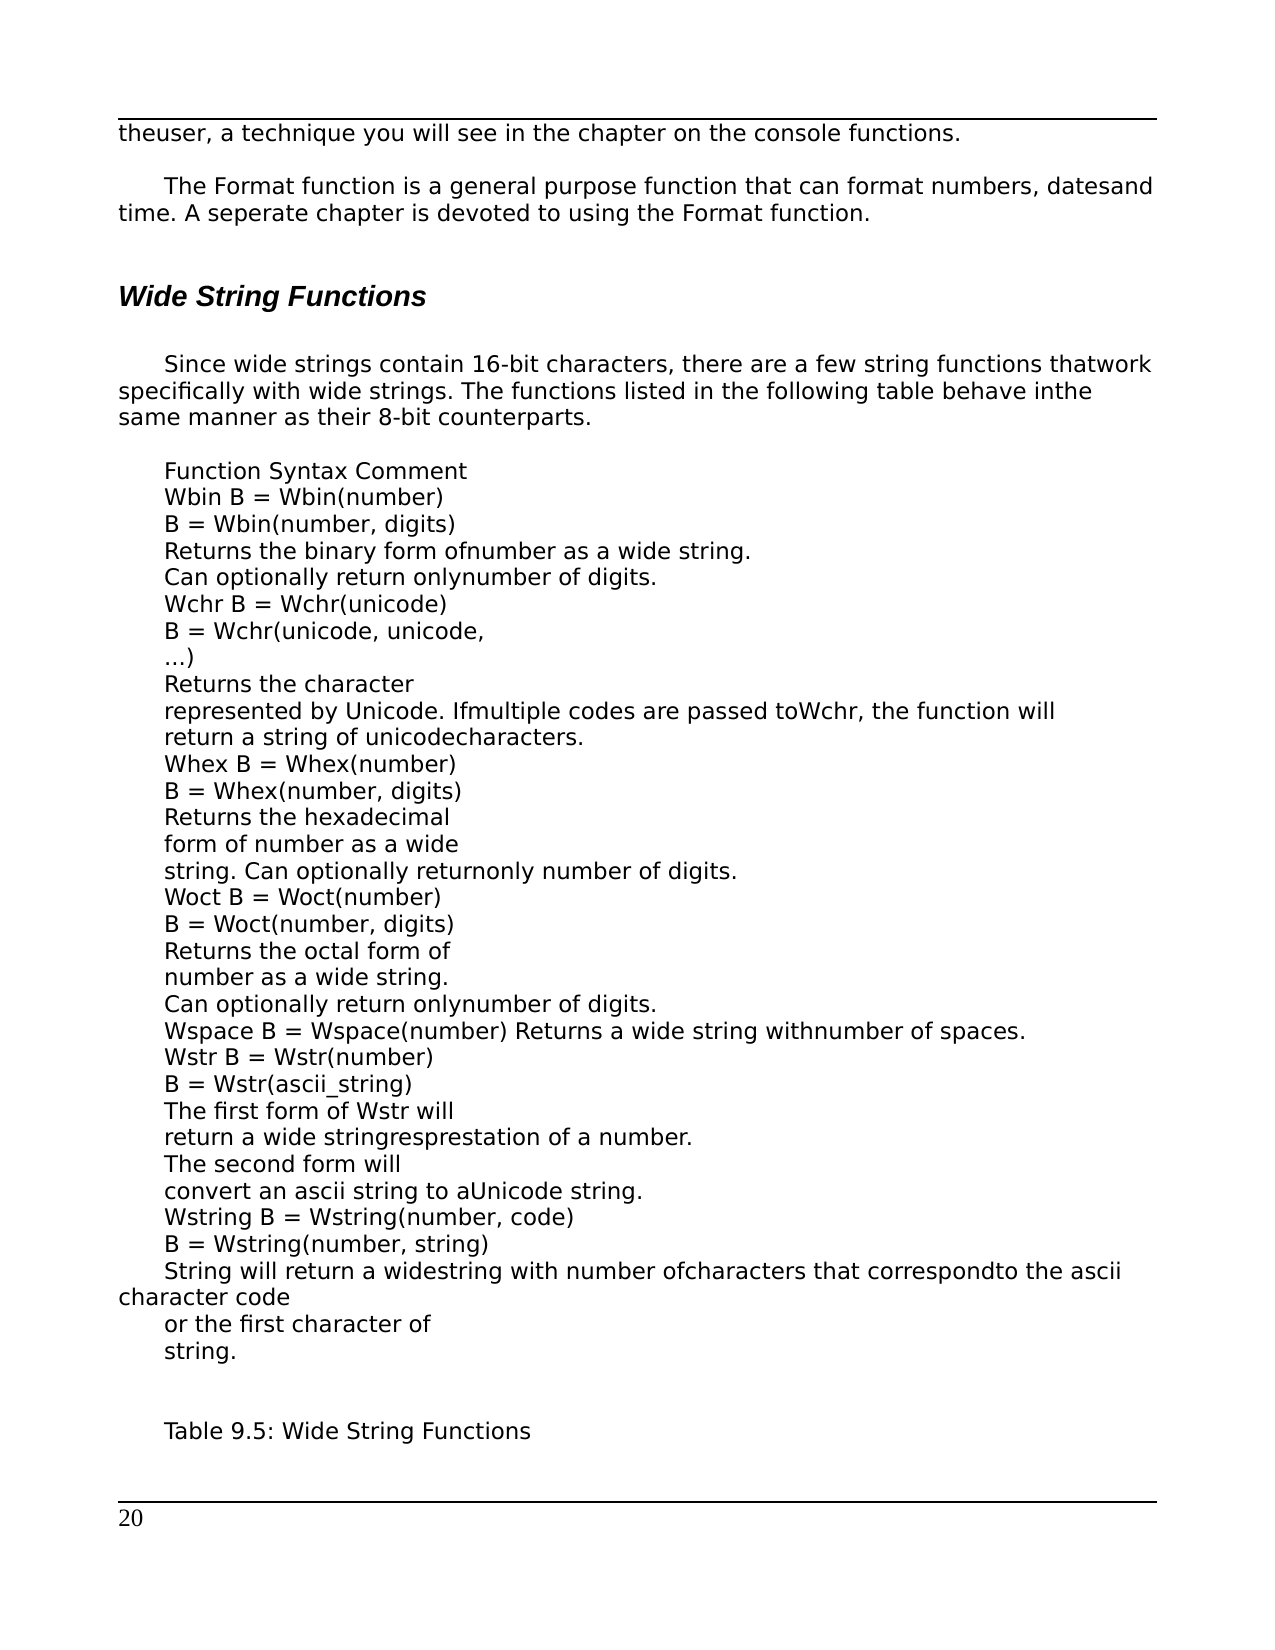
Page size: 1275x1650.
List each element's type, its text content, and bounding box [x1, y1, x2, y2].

text The Format function is a general purpose function that can format numbers, datesand time. A seperate chapter is devoted to using the Format function. [118, 173, 1157, 227]
text Wbin B = Wbin(number) [118, 484, 1157, 511]
text Returns the octal form of [118, 938, 1157, 964]
text string. Can optionally returnonly number of digits. [118, 858, 1157, 884]
text B = Wstr(ascii_string) [118, 1071, 1157, 1098]
text Function Syntax Comment [118, 458, 1157, 484]
text B = Wbin(number, digits) [118, 511, 1157, 538]
text B = Whex(number, digits) [118, 778, 1157, 804]
text string. [118, 1338, 1157, 1364]
text represented by Unicode. Ifmultiple codes are passed toWchr, the function will [118, 698, 1157, 724]
text Since wide strings contain 16-bit characters, there are a few string functions thatwork specifically with wide strings. The functions listed in the following table behave inthe same manner as their 8-bit counterparts. [118, 351, 1157, 431]
subtitle Wide String Functions [118, 278, 1157, 312]
text or the first character of [118, 1311, 1157, 1338]
text form of number as a wide [118, 831, 1157, 858]
text Wstring B = Wstring(number, code) [118, 1204, 1157, 1231]
text ...) [118, 644, 1157, 671]
text B = Wstring(number, string) [118, 1231, 1157, 1258]
text Wspace B = Wspace(number) Returns a wide string withnumber of spaces. [118, 1018, 1157, 1044]
text B = Woct(number, digits) [118, 911, 1157, 938]
text return a string of unicodecharacters. [118, 724, 1157, 751]
text Wstr B = Wstr(number) [118, 1044, 1157, 1071]
text B = Wchr(unicode, unicode, [118, 618, 1157, 644]
text Can optionally return onlynumber of digits. [118, 564, 1157, 591]
text Can optionally return onlynumber of digits. [118, 991, 1157, 1018]
text Returns the character [118, 671, 1157, 698]
text String will return a widestring with number ofcharacters that correspondto the ascii character code [118, 1258, 1157, 1311]
text The second form will [118, 1151, 1157, 1178]
text Returns the binary form ofnumber as a wide string. [118, 538, 1157, 564]
text convert an ascii string to aUnicode string. [118, 1178, 1157, 1204]
text return a wide stringresprestation of a number. [118, 1124, 1157, 1151]
text Wchr B = Wchr(unicode) [118, 591, 1157, 618]
text theuser, a technique you will see in the chapter on the console functions. [118, 120, 1157, 147]
text Whex B = Whex(number) [118, 751, 1157, 778]
text The first form of Wstr will [118, 1098, 1157, 1124]
text Woct B = Woct(number) [118, 884, 1157, 911]
text Returns the hexadecimal [118, 804, 1157, 831]
text number as a wide string. [118, 964, 1157, 991]
text Table 9.5: Wide String Functions [118, 1418, 1157, 1444]
